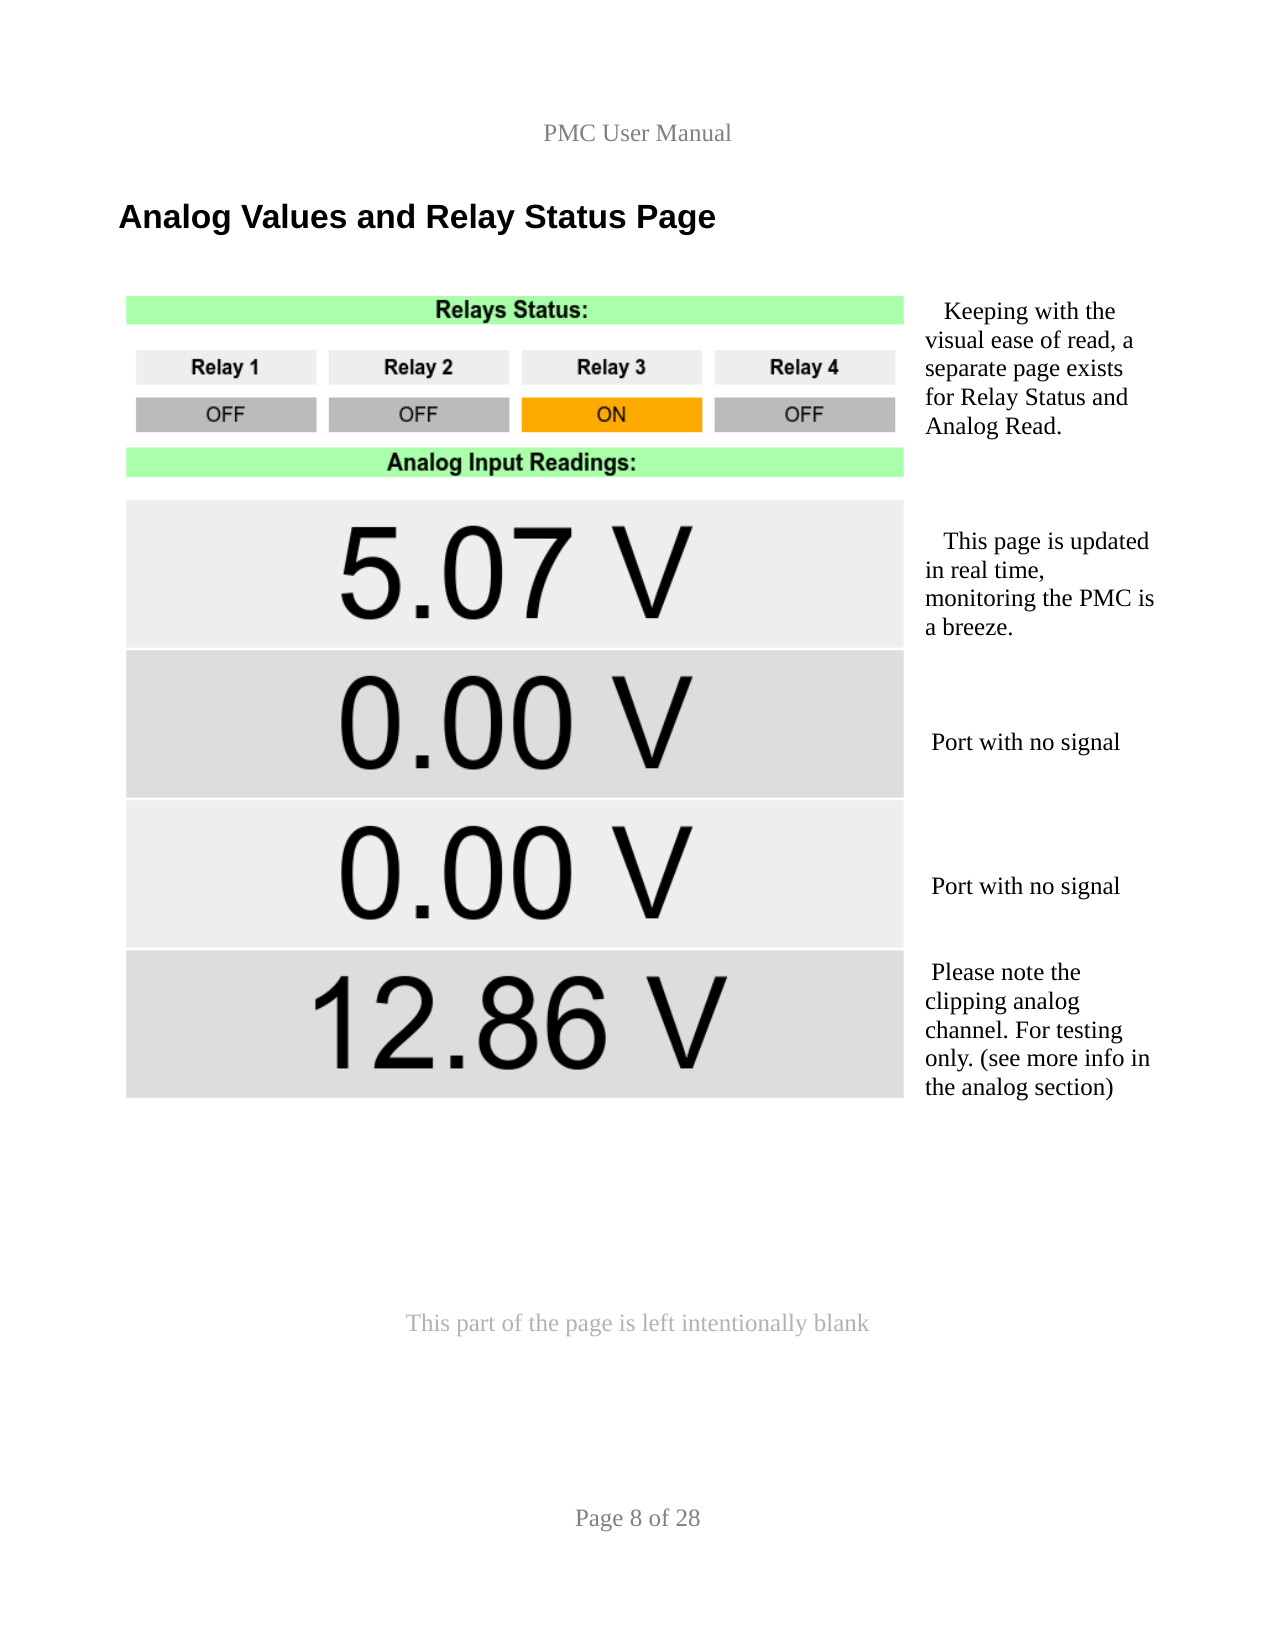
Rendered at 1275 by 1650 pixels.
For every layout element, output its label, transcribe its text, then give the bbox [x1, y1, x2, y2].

subtitle Analog Values and Relay Status Page [118, 197, 1157, 236]
table_header Keeping with the visual ease of read, a separate page exists for Relay Status and Analog Read. This page is updated in real time, monitoring the PMC is a breeze. Port with no signal Port with no signal Please note the clipping analog channel. For testing only. (see more info in the analog section) [925, 296, 1157, 1135]
text This part of the page is left intentionally blank [118, 1308, 1157, 1336]
table_header [118, 296, 925, 1135]
picture [125, 296, 904, 1107]
